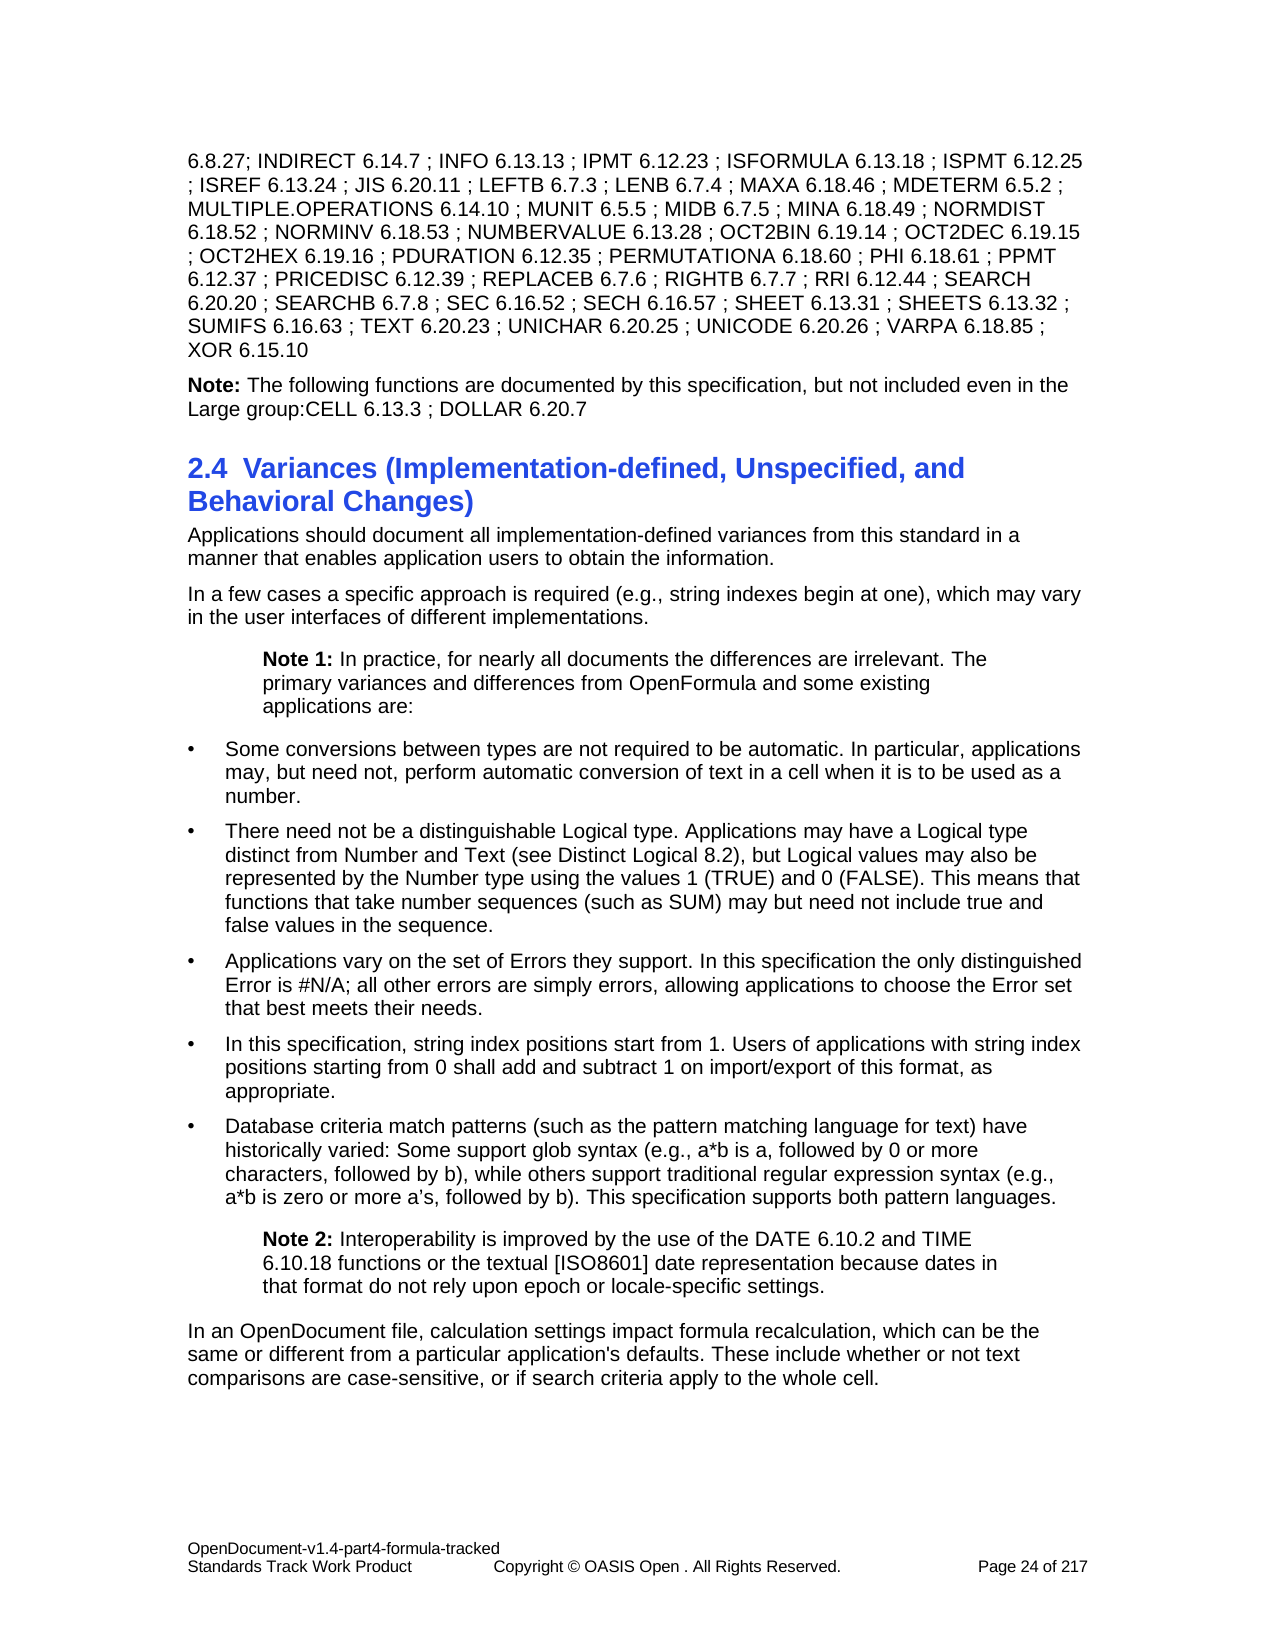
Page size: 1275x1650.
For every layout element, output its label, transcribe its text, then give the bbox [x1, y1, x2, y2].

list Applications vary on the set of Errors they support. In this specification the only distinguished Error is #N/A; all other errors are simply errors, allowing applications to choose the Error set that best meets their needs. [187, 949, 1088, 1020]
list Database criteria match patterns (such as the pattern matching language for text) have historically varied: Some support glob syntax (e.g., a*b is a, followed by 0 or more characters, followed by b), while others support traditional regular expression syntax (e.g., a*b is zero or more a’s, followed by b). This specification supports both pattern languages. [187, 1115, 1088, 1209]
list In this specification, string index positions start from 1. Users of applications with string index positions starting from 0 shall add and subtract 1 on import/export of this format, as appropriate. [187, 1032, 1088, 1103]
text 6.8.27; INDIRECT 6.14.7 ; INFO 6.13.13 ; IPMT 6.12.23 ; ISFORMULA 6.13.18 ; ISPMT 6.12.25 ; ISREF 6.13.24 ; JIS 6.20.11 ; LEFTB 6.7.3 ; LENB 6.7.4 ; MAXA 6.18.46 ; MDETERM 6.5.2 ; MULTIPLE.OPERATIONS 6.14.10 ; MUNIT 6.5.5 ; MIDB 6.7.5 ; MINA 6.18.49 ; NORMDIST 6.18.52 ; NORMINV 6.18.53 ; NUMBERVALUE 6.13.28 ; OCT2BIN 6.19.14 ; OCT2DEC 6.19.15 ; OCT2HEX 6.19.16 ; PDURATION 6.12.35 ; PERMUTATIONA 6.18.60 ; PHI 6.18.61 ; PPMT 6.12.37 ; PRICEDISC 6.12.39 ; REPLACEB 6.7.6 ; RIGHTB 6.7.7 ; RRI 6.12.44 ; SEARCH 6.20.20 ; SEARCHB 6.7.8 ; SEC 6.16.52 ; SECH 6.16.57 ; SHEET 6.13.31 ; SHEETS 6.13.32 ; SUMIFS 6.16.63 ; TEXT 6.20.23 ; UNICHAR 6.20.25 ; UNICODE 6.20.26 ; VARPA 6.18.85 ; XOR 6.15.10 [187, 150, 1088, 362]
text In an OpenDocument file, calculation settings impact formula recalculation, which can be the same or different from a particular application's defaults. These include whether or not text comparisons are case-sensitive, or if search criteria apply to the whole cell. [187, 1319, 1088, 1390]
list There need not be a distinguishable Logical type. Applications may have a Logical type distinct from Number and Text (see Distinct Logical 8.2), but Logical values may also be represented by the Number type using the values 1 (TRUE) and 0 (FALSE). This means that functions that take number sequences (such as SUM) may but need not include true and false values in the sequence. [187, 820, 1088, 937]
subtitle Variances (Implementation-defined, Unspecified, and Behavioral Changes) [187, 452, 1088, 517]
text Note: The following functions are documented by this specification, but not included even in the Large group:CELL 6.13.3 ; DOLLAR 6.20.7 [187, 374, 1088, 421]
text Applications should document all implementation-defined variances from this standard in a manner that enables application users to obtain the information. [187, 523, 1088, 570]
text Note 2: Interoperability is improved by the use of the DATE 6.10.2 and TIME 6.10.18 functions or the textual [ISO8601] date representation because dates in that format do not rely upon epoch or locale-specific settings. [262, 1228, 1013, 1298]
text Note 1: In practice, for nearly all documents the differences are irrelevant. The primary variances and differences from OpenFormula and some existing applications are: [262, 648, 1013, 718]
list Some conversions between types are not required to be automatic. In particular, applications may, but need not, perform automatic conversion of text in a cell when it is to be used as a number. [187, 737, 1088, 808]
text In a few cases a specific approach is required (e.g., string indexes begin at one), which may vary in the user interfaces of different implementations. [187, 582, 1088, 629]
